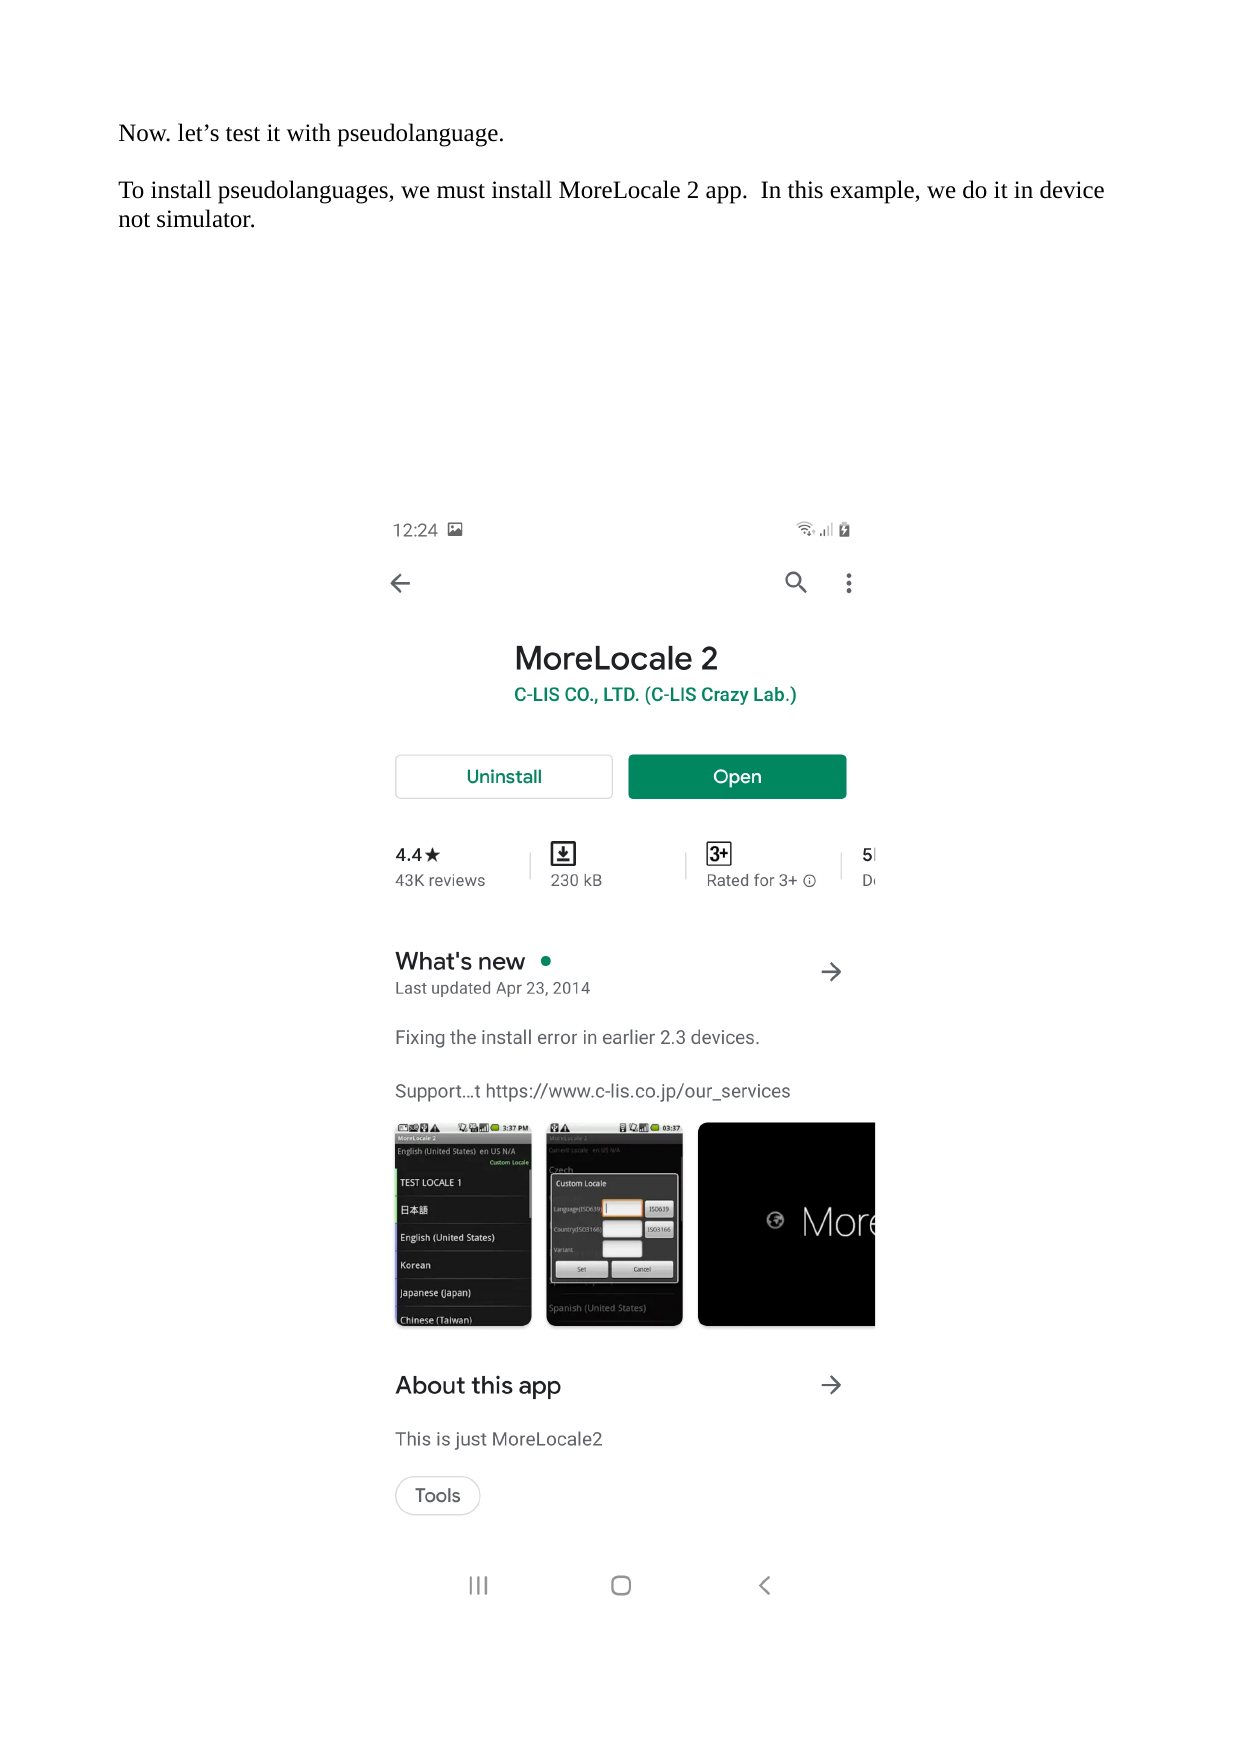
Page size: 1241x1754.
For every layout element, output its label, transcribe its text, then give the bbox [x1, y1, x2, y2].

text To install pseudolanguages, we must install MoreLocale 2 app. In this example, we do it in device not simulator. [118, 176, 1122, 233]
text Now. let’s test it with pseudolanguage. [118, 118, 1122, 147]
picture [365, 510, 876, 1614]
